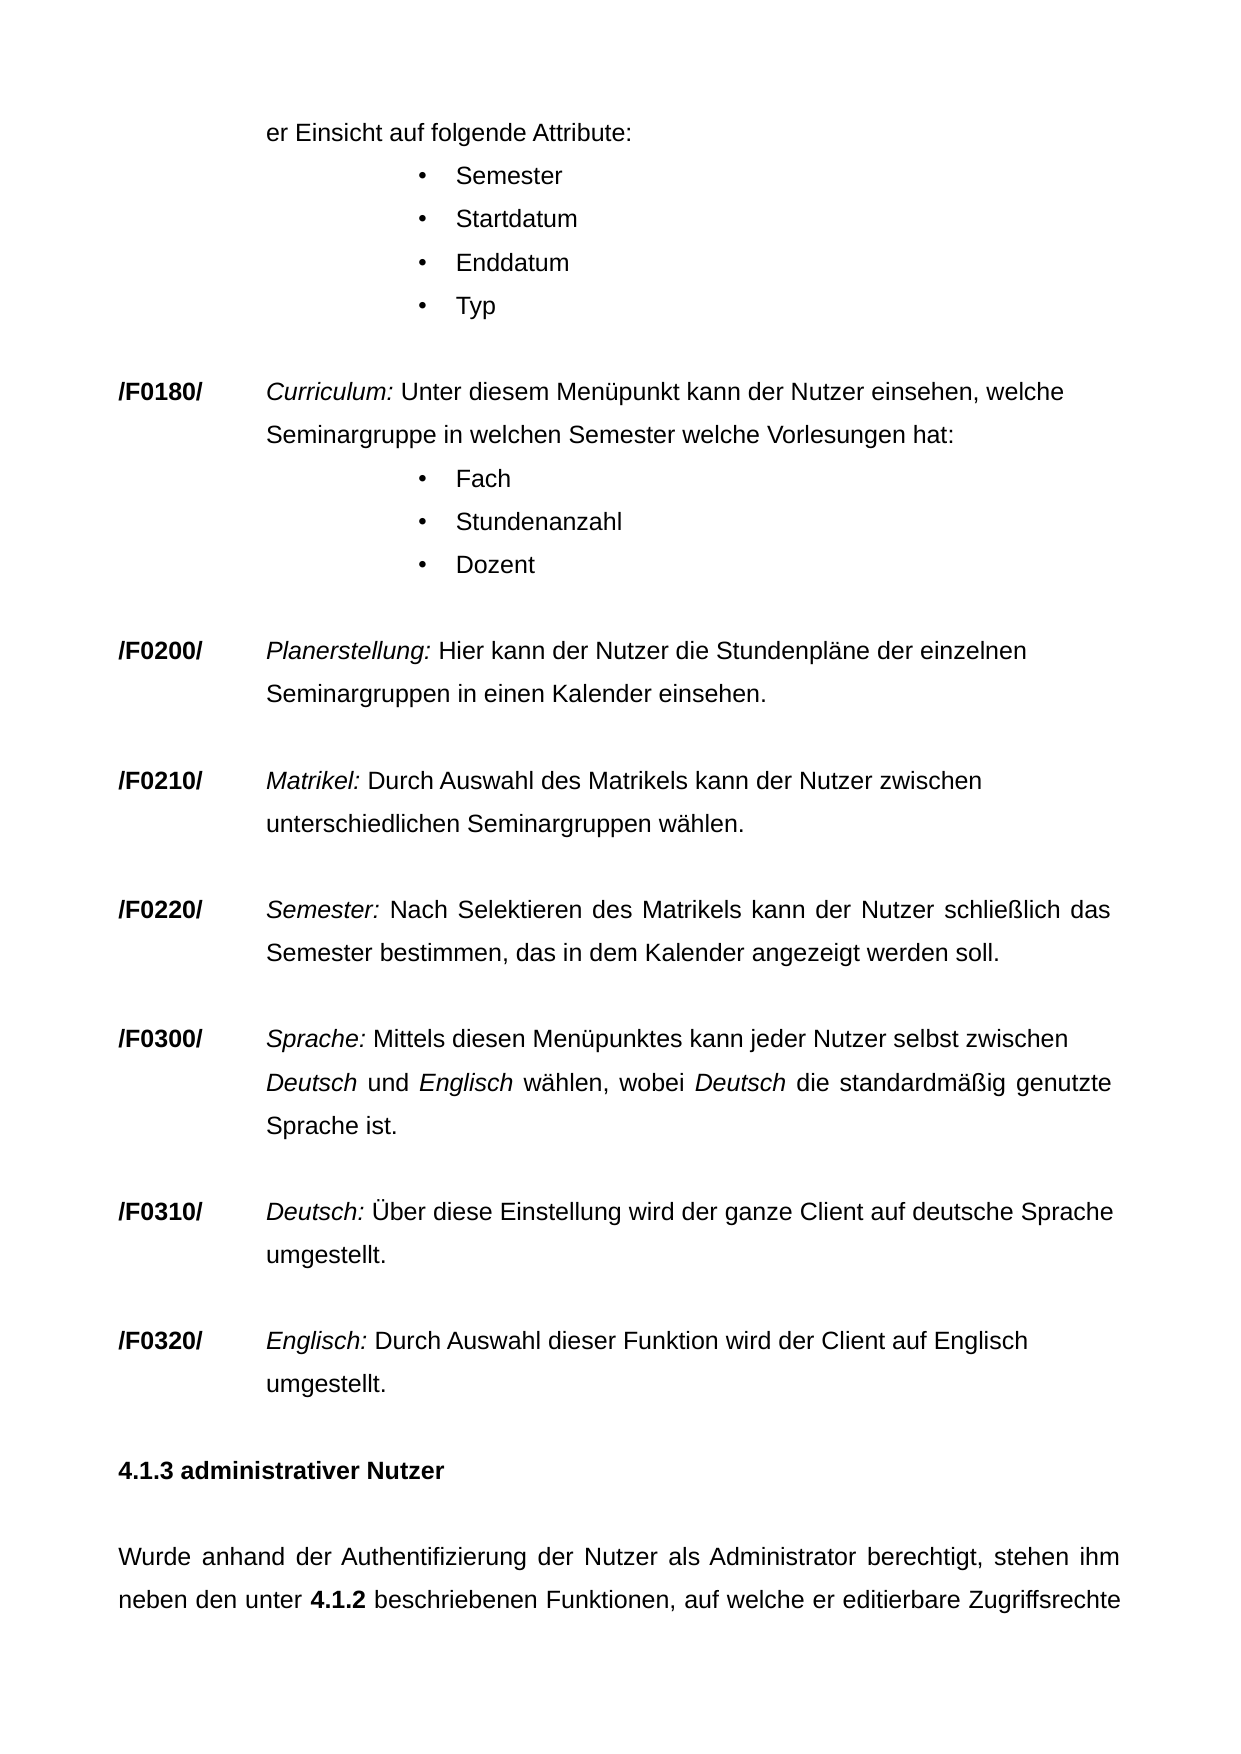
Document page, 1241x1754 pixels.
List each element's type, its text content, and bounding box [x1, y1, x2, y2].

list Enddatum [418, 248, 1122, 277]
text /F0180/ Curriculum: Unter diesem Menüpunkt kann der Nutzer einsehen, welche Seminargruppe in welchen Semester welche Vorlesungen hat: [118, 377, 1122, 449]
list Stundenanzahl [418, 507, 1122, 536]
text 4.1.3 administrativer Nutzer [118, 1456, 1122, 1484]
text /F0300/ Sprache: Mittels diesen Menüpunktes kann jeder Nutzer selbst zwischen Deutsch und Englisch wählen, wobei Deutsch die standardmäßig genutzte Sprache ist. [118, 1024, 1122, 1139]
text /F0200/ Planerstellung: Hier kann der Nutzer die Stundenpläne der einzelnen Seminargruppen in einen Kalender einsehen. [118, 636, 1122, 708]
text /F0310/ Deutsch: Über diese Einstellung wird der ganze Client auf deutsche Sprache umgestellt. [118, 1197, 1122, 1269]
list Typ [418, 291, 1122, 320]
list Startdatum [418, 204, 1122, 233]
text er Einsicht auf folgende Attribute: [118, 118, 1122, 147]
text /F0320/ Englisch: Durch Auswahl dieser Funktion wird der Client auf Englisch umgestellt. [118, 1326, 1122, 1398]
text /F0210/ Matrikel: Durch Auswahl des Matrikels kann der Nutzer zwischen unterschiedlichen Seminargruppen wählen. [118, 766, 1122, 838]
text /F0220/ Semester: Nach Selektieren des Matrikels kann der Nutzer schließlich das Semester bestimmen, das in dem Kalender angezeigt werden soll. [118, 895, 1122, 967]
list Dozent [418, 550, 1122, 579]
text Wurde anhand der Authentifizierung der Nutzer als Administrator berechtigt, stehen ihm neben den unter 4.1.2 beschriebenen Funktionen, auf welche er editierbare Zugriffsrechte [118, 1542, 1122, 1614]
list Semester [418, 161, 1122, 190]
list Fach [418, 463, 1122, 492]
